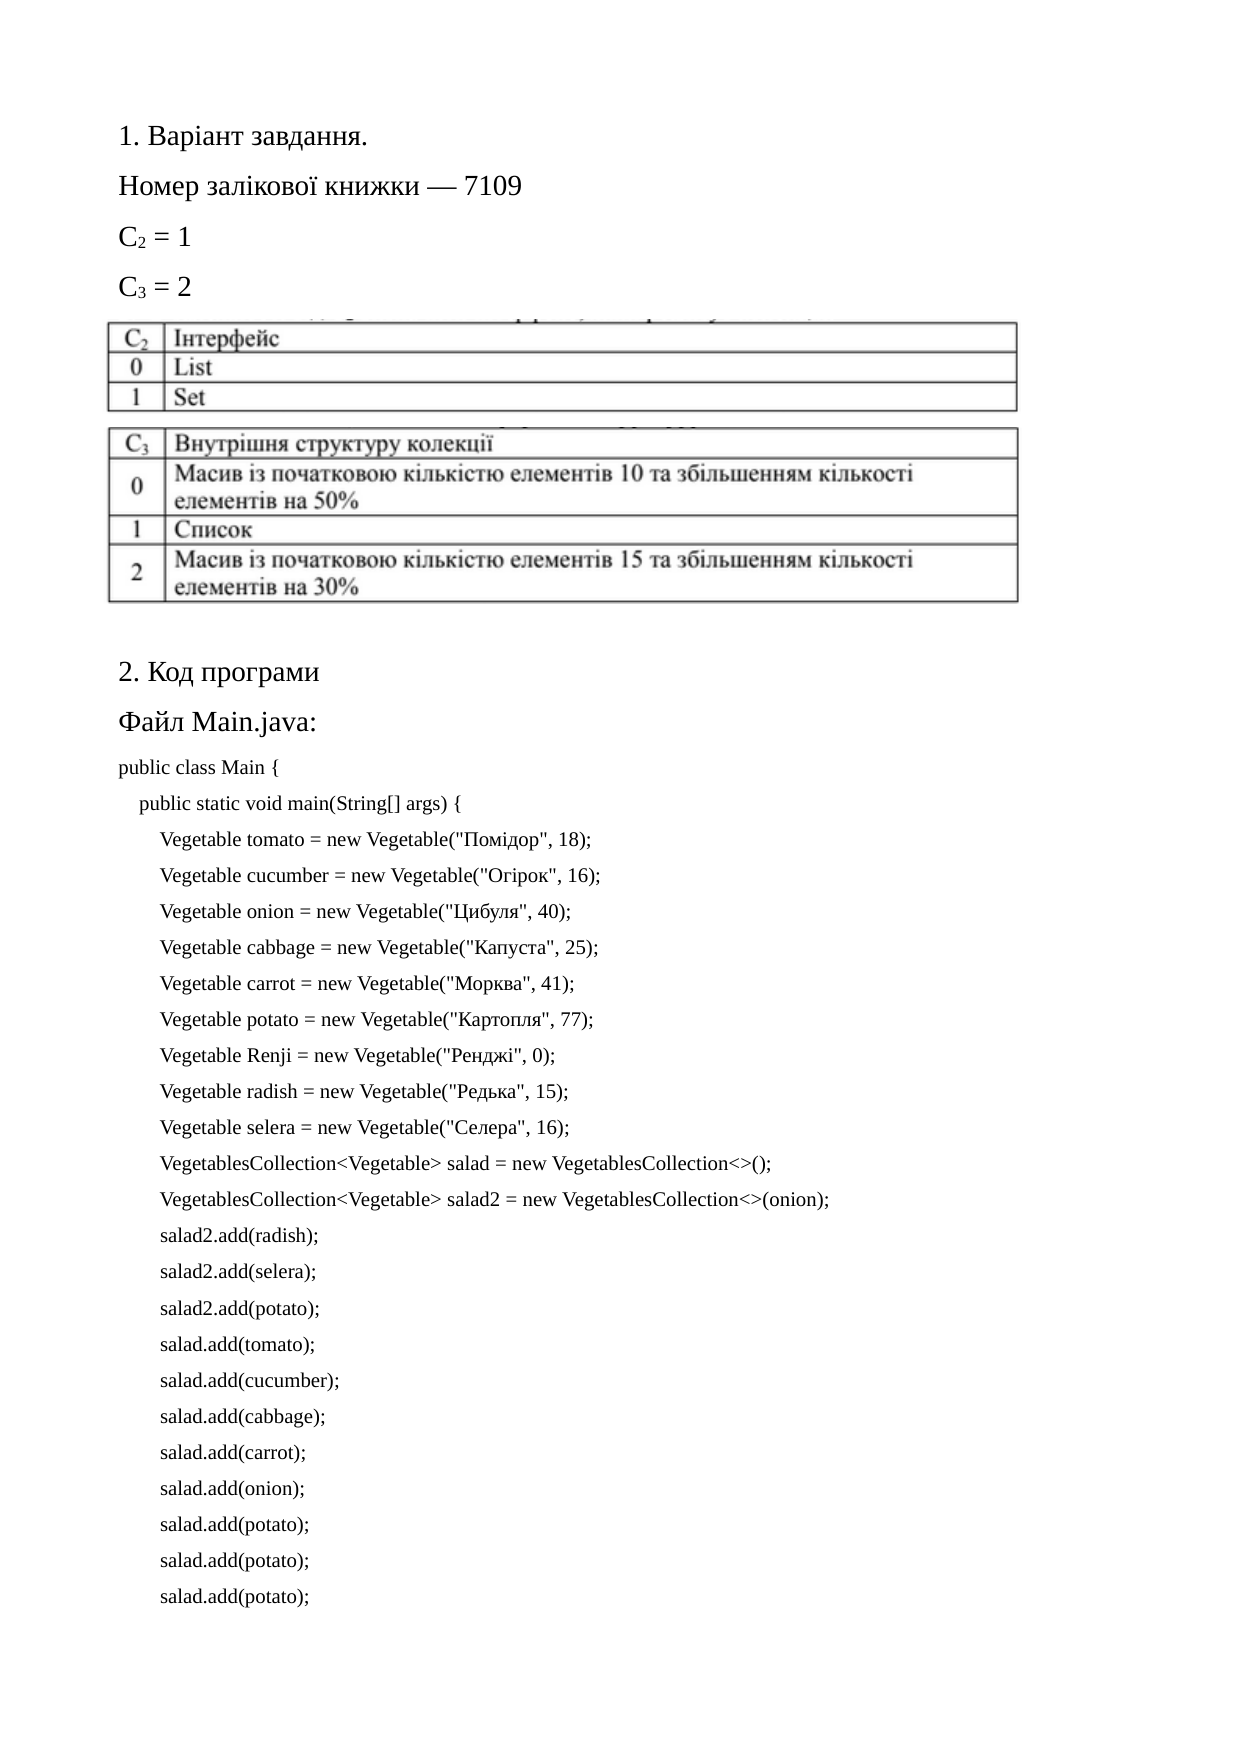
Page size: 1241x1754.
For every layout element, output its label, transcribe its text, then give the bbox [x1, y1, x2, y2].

text Номер залікової книжки — 7109 [118, 168, 1122, 202]
text salad2.add(selera); [118, 1259, 1122, 1283]
text Vegetable onion = new Vegetable("Цибуля", 40); [118, 899, 1122, 923]
text public static void main(String[] args) { [118, 791, 1122, 815]
text salad.add(cucumber); [118, 1367, 1122, 1392]
text salad.add(cabbage); [118, 1403, 1122, 1428]
text Файл Main.java: [118, 704, 1122, 738]
text Vegetable selera = new Vegetable("Селера", 16); [118, 1115, 1122, 1139]
text salad.add(onion); [118, 1476, 1122, 1500]
text salad.add(potato); [118, 1548, 1122, 1572]
text Vegetable Renji = new Vegetable("Ренджі", 0); [118, 1043, 1122, 1067]
text Vegetable cucumber = new Vegetable("Огірок", 16); [118, 863, 1122, 887]
text Vegetable cabbage = new Vegetable("Капуста", 25); [118, 935, 1122, 959]
text Vegetable radish = new Vegetable("Редька", 15); [118, 1079, 1122, 1103]
text public class Main { [118, 755, 1122, 779]
text salad2.add(potato); [118, 1295, 1122, 1319]
picture [101, 427, 1022, 604]
text Vegetable tomato = new Vegetable("Помідор", 18); [118, 827, 1122, 851]
text salad.add(carrot); [118, 1439, 1122, 1464]
text C3 = 2 [118, 269, 1122, 303]
picture [94, 319, 1021, 415]
text 2. Код програми [118, 654, 1122, 688]
text salad.add(tomato); [118, 1331, 1122, 1356]
text 1. Варіант завдання. [118, 118, 1122, 152]
text Vegetable carrot = new Vegetable("Морква", 41); [118, 971, 1122, 995]
text Vegetable potato = new Vegetable("Картопля", 77); [118, 1007, 1122, 1031]
text salad.add(potato); [118, 1512, 1122, 1536]
text salad.add(potato); [118, 1584, 1122, 1608]
text VegetablesCollection<Vegetable> salad2 = new VegetablesCollection<>(onion); [118, 1187, 1122, 1211]
text salad2.add(radish); [118, 1223, 1122, 1247]
text C2 = 1 [118, 219, 1122, 252]
text VegetablesCollection<Vegetable> salad = new VegetablesCollection<>(); [118, 1151, 1122, 1175]
